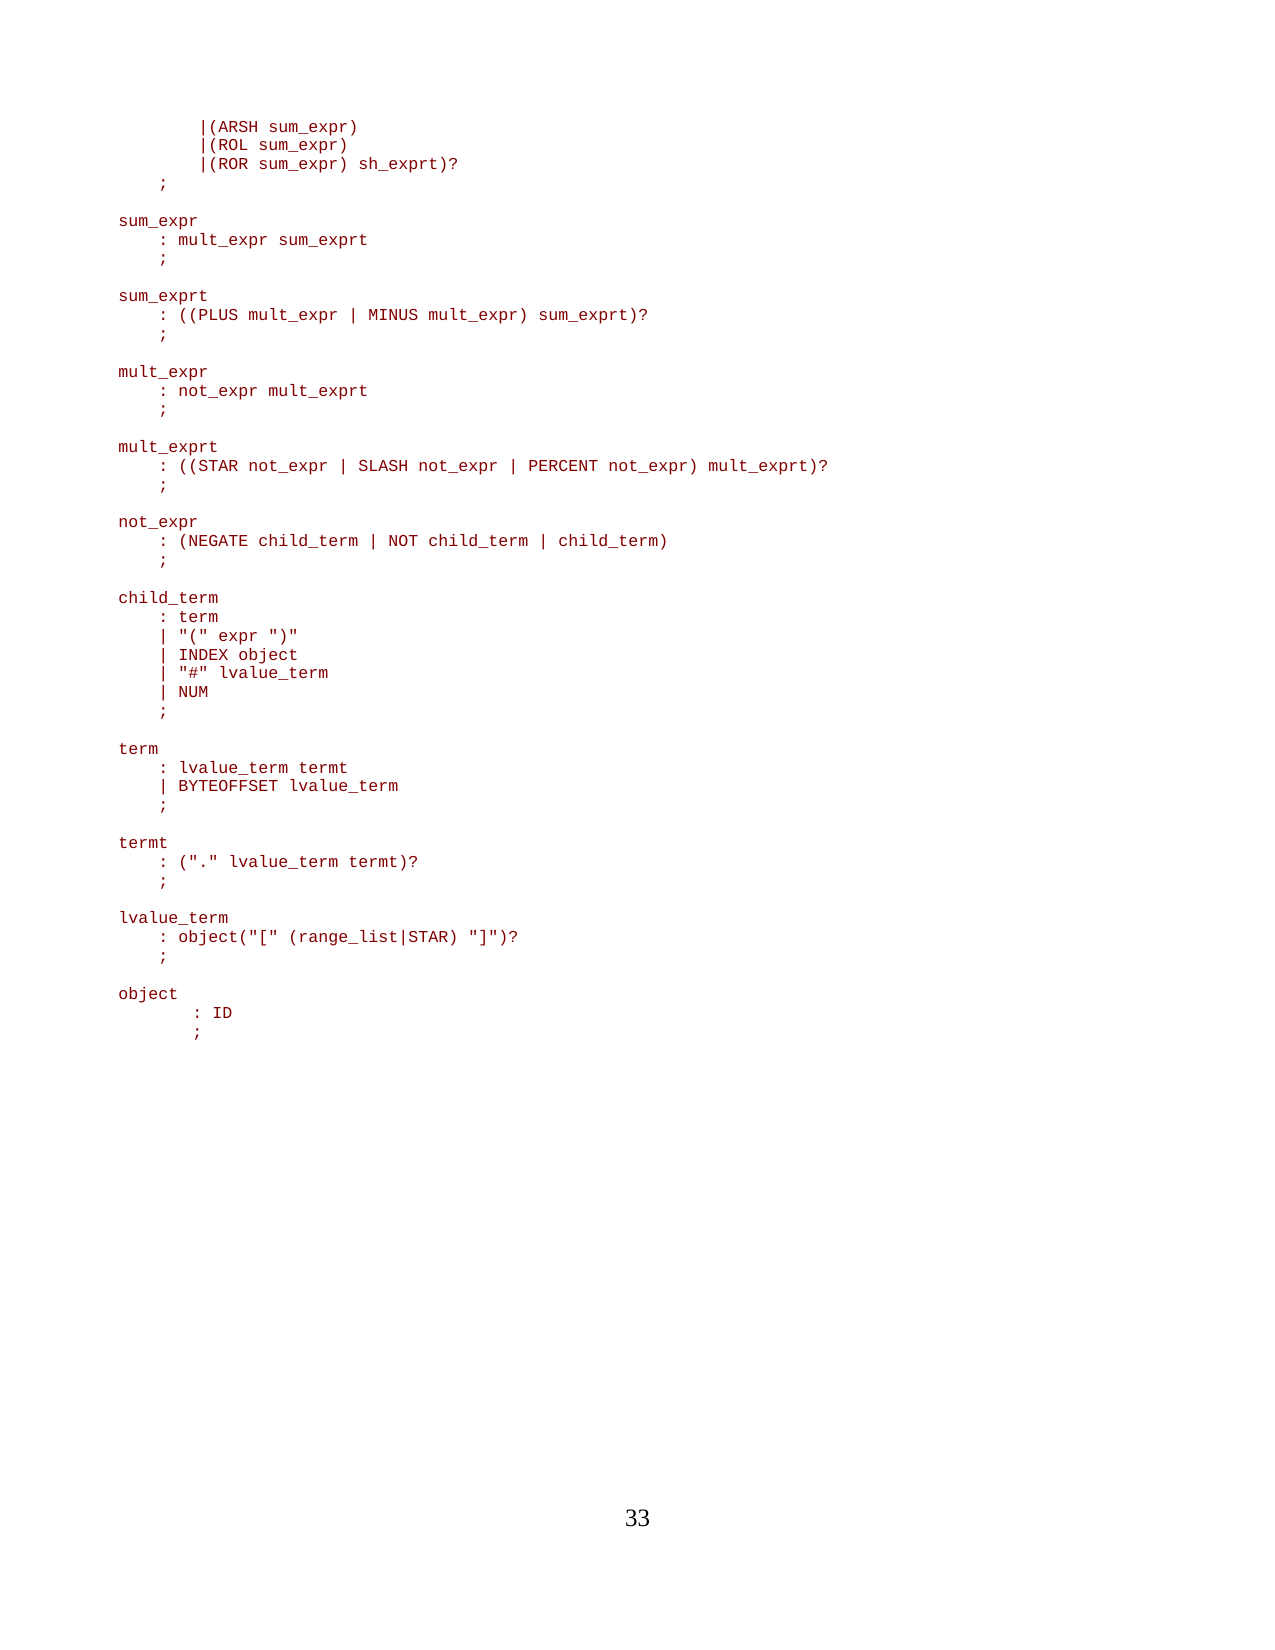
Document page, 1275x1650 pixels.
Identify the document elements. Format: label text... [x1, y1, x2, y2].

text mult_exprt [118, 439, 1157, 457]
text ; [118, 175, 1157, 193]
text |(ARSH sum_expr) [118, 118, 1157, 137]
text sum_exprt [118, 288, 1157, 307]
text sum_expr [118, 212, 1157, 231]
text | "#" lvalue_term [118, 665, 1157, 684]
text : term [118, 608, 1157, 627]
text | BYTEOFFSET lvalue_term [118, 778, 1157, 797]
text ; [118, 797, 1157, 816]
text not_expr [118, 514, 1157, 533]
text |(ROL sum_expr) [118, 137, 1157, 156]
text : mult_expr sum_exprt [118, 231, 1157, 250]
text ; [118, 476, 1157, 495]
text : ((PLUS mult_expr | MINUS mult_expr) sum_exprt)? [118, 307, 1157, 326]
text ; [118, 948, 1157, 967]
text | INDEX object [118, 646, 1157, 665]
text termt [118, 834, 1157, 853]
text : ID [118, 1004, 1157, 1023]
text | "(" expr ")" [118, 627, 1157, 646]
text ; [118, 552, 1157, 571]
text ; [118, 326, 1157, 344]
text ; [118, 703, 1157, 721]
text ; [118, 401, 1157, 420]
text mult_expr [118, 363, 1157, 382]
text : (NEGATE child_term | NOT child_term | child_term) [118, 533, 1157, 552]
text ; [118, 1023, 1157, 1042]
text |(ROR sum_expr) sh_exprt)? [118, 156, 1157, 175]
text lvalue_term [118, 910, 1157, 929]
text ; [118, 250, 1157, 269]
text term [118, 740, 1157, 759]
text : ((STAR not_expr | SLASH not_expr | PERCENT not_expr) mult_exprt)? [118, 457, 1157, 476]
text : ("." lvalue_term termt)? [118, 853, 1157, 872]
text | NUM [118, 684, 1157, 703]
text ; [118, 872, 1157, 891]
text child_term [118, 589, 1157, 608]
text : not_expr mult_exprt [118, 382, 1157, 401]
text : lvalue_term termt [118, 759, 1157, 778]
text : object("[" (range_list|STAR) "]")? [118, 929, 1157, 948]
text object [118, 985, 1157, 1004]
